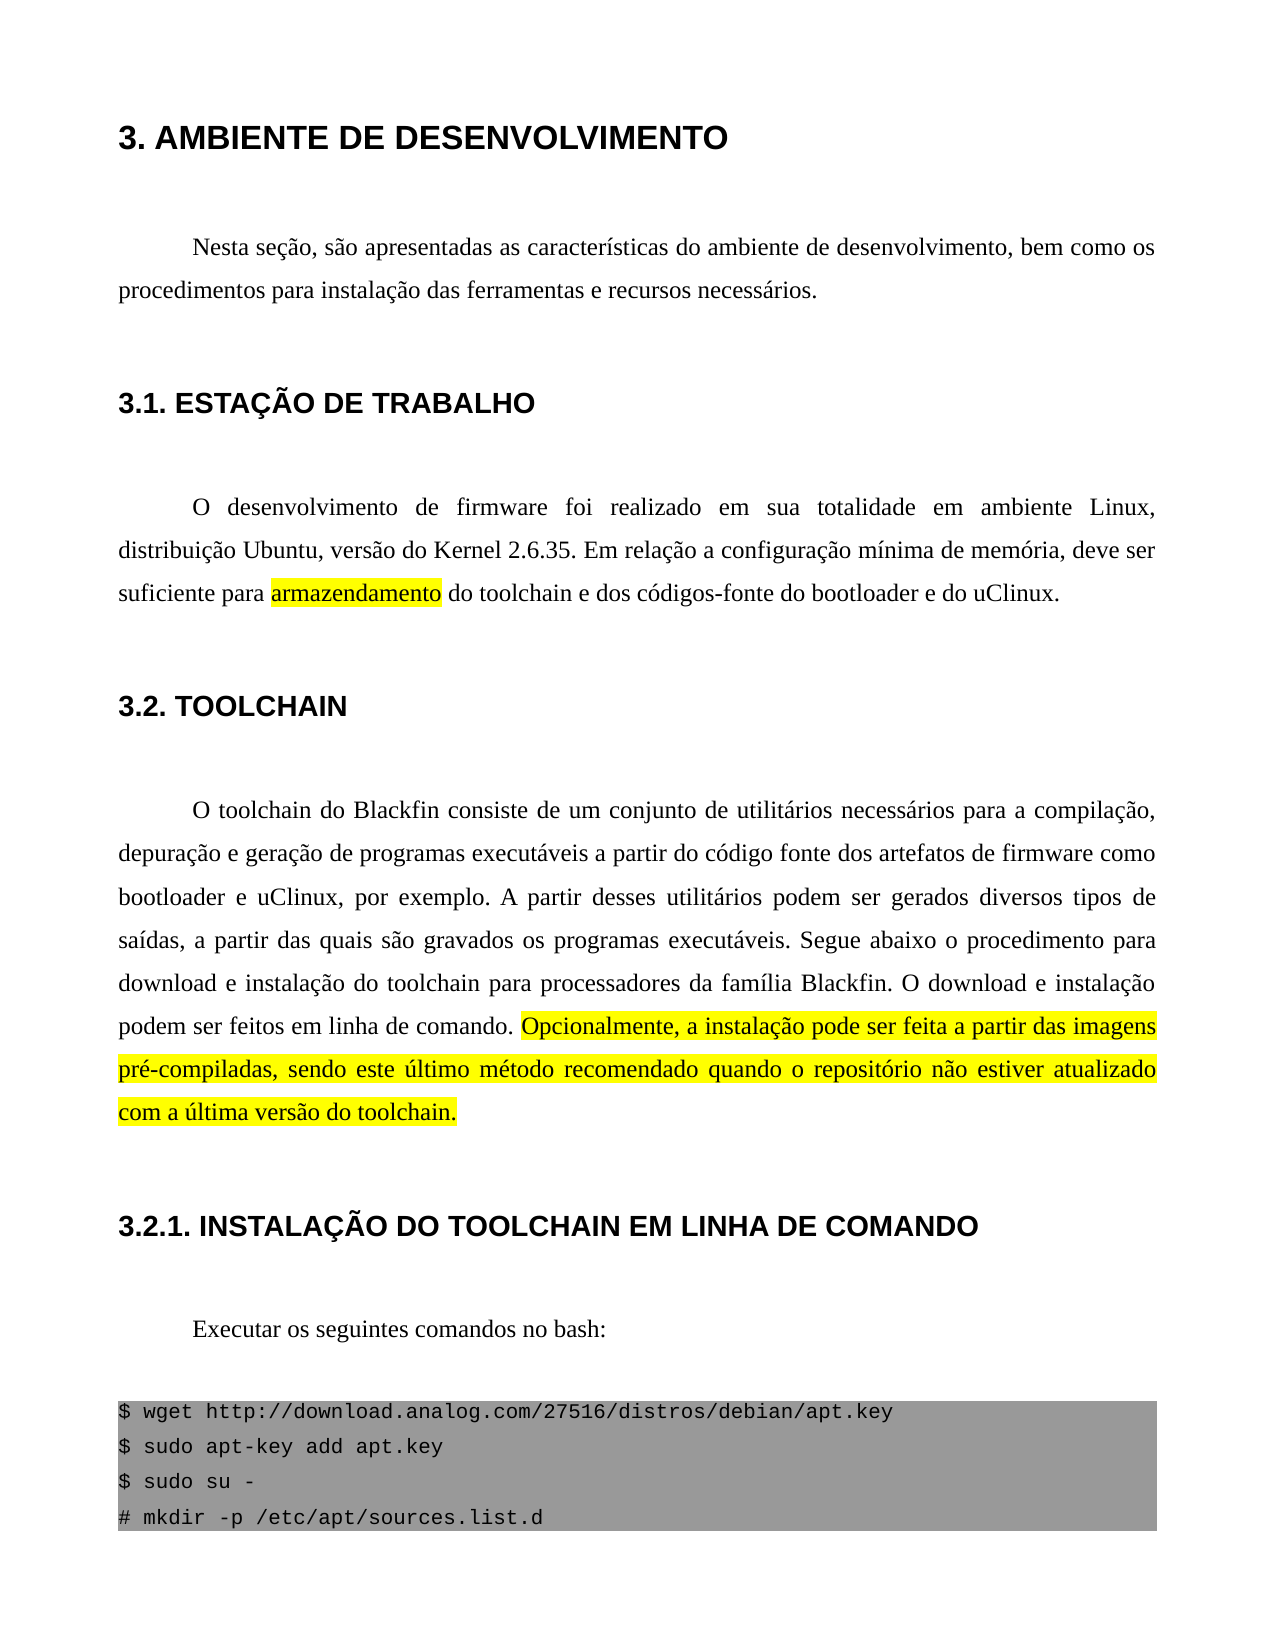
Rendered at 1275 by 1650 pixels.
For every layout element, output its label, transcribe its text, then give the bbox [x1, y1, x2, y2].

text Nesta seção, são apresentadas as características do ambiente de desenvolvimento, bem como os procedimentos para instalação das ferramentas e recursos necessários. [118, 232, 1157, 303]
text $ wget http://download.analog.com/27516/distros/debian/apt.key [118, 1401, 1157, 1424]
subtitle 3.2. TOOLCHAIN [118, 689, 1157, 723]
text Executar os seguintes comandos no bash: [118, 1314, 1157, 1343]
subtitle 3. AMBIENTE DE DESENVOLVIMENTO [118, 118, 1157, 157]
text $ sudo su - [118, 1472, 1157, 1495]
subtitle 3.2.1. INSTALAÇÃO DO TOOLCHAIN EM LINHA DE COMANDO [118, 1208, 1157, 1242]
subtitle 3.1. ESTAÇÃO DE TRABALHO [118, 386, 1157, 419]
text O desenvolvimento de firmware foi realizado em sua totalidade em ambiente Linux, distribuição Ubuntu, versão do Kernel 2.6.35. Em relação a configuração mínima de memória, deve ser suficiente para armazendamento do toolchain e dos códigos-fonte do bootloader e do uClinux. [118, 492, 1157, 607]
text # mkdir -p /etc/apt/sources.list.d [118, 1507, 1157, 1531]
text O toolchain do Blackfin consiste de um conjunto de utilitários necessários para a compilação, depuração e geração de programas executáveis a partir do código fonte dos artefatos de firmware como bootloader e uClinux, por exemplo. A partir desses utilitários podem ser gerados diversos tipos de saídas, a partir das quais são gravados os programas executáveis. Segue abaixo o procedimento para download e instalação do toolchain para processadores da família Blackfin. O download e instalação podem ser feitos em linha de comando. Opcionalmente, a instalação pode ser feita a partir das imagens pré-compiladas, sendo este último método recomendado quando o repositório não estiver atualizado com a última versão do toolchain. [118, 795, 1157, 1126]
text $ sudo apt-key add apt.key [118, 1436, 1157, 1460]
